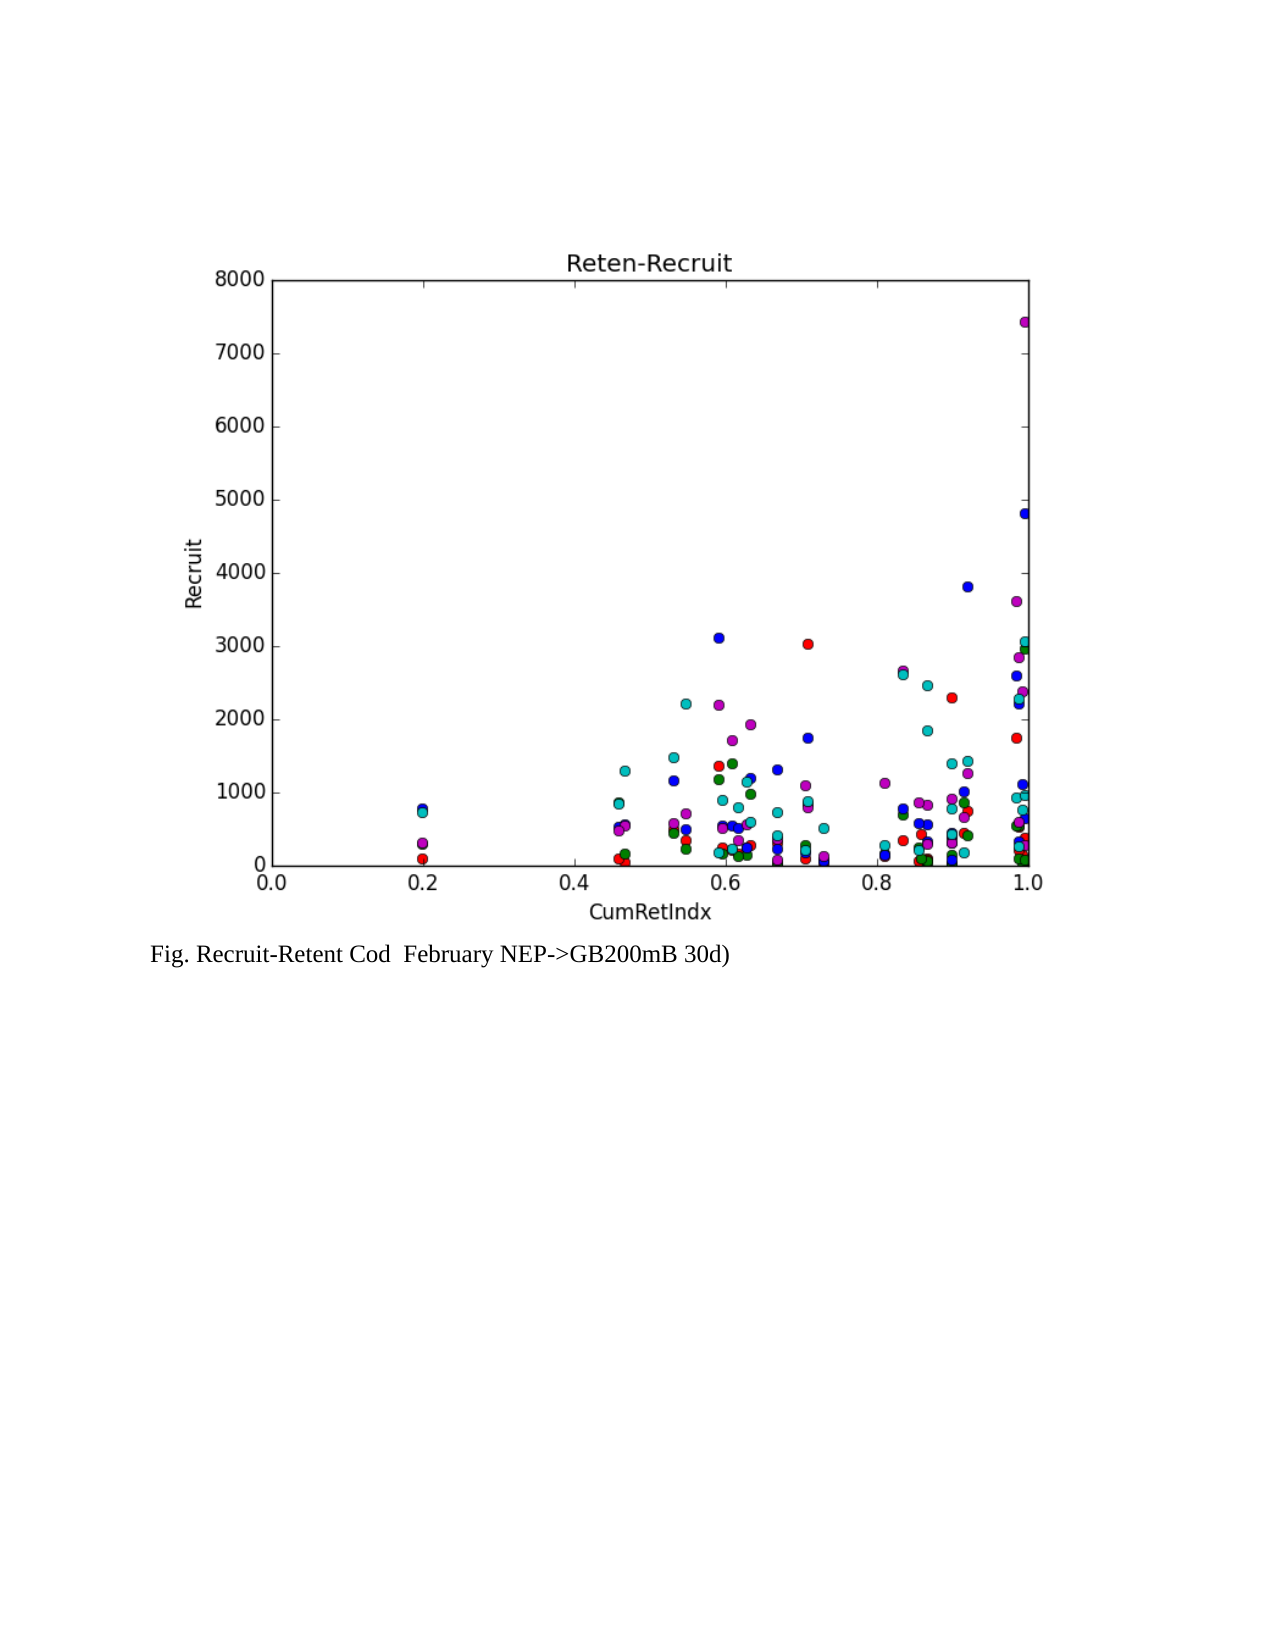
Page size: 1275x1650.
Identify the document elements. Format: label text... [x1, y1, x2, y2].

text Fig. Recruit-Retent Cod February NEP->GB200mB 30d) [150, 939, 1125, 967]
picture [150, 207, 1125, 939]
